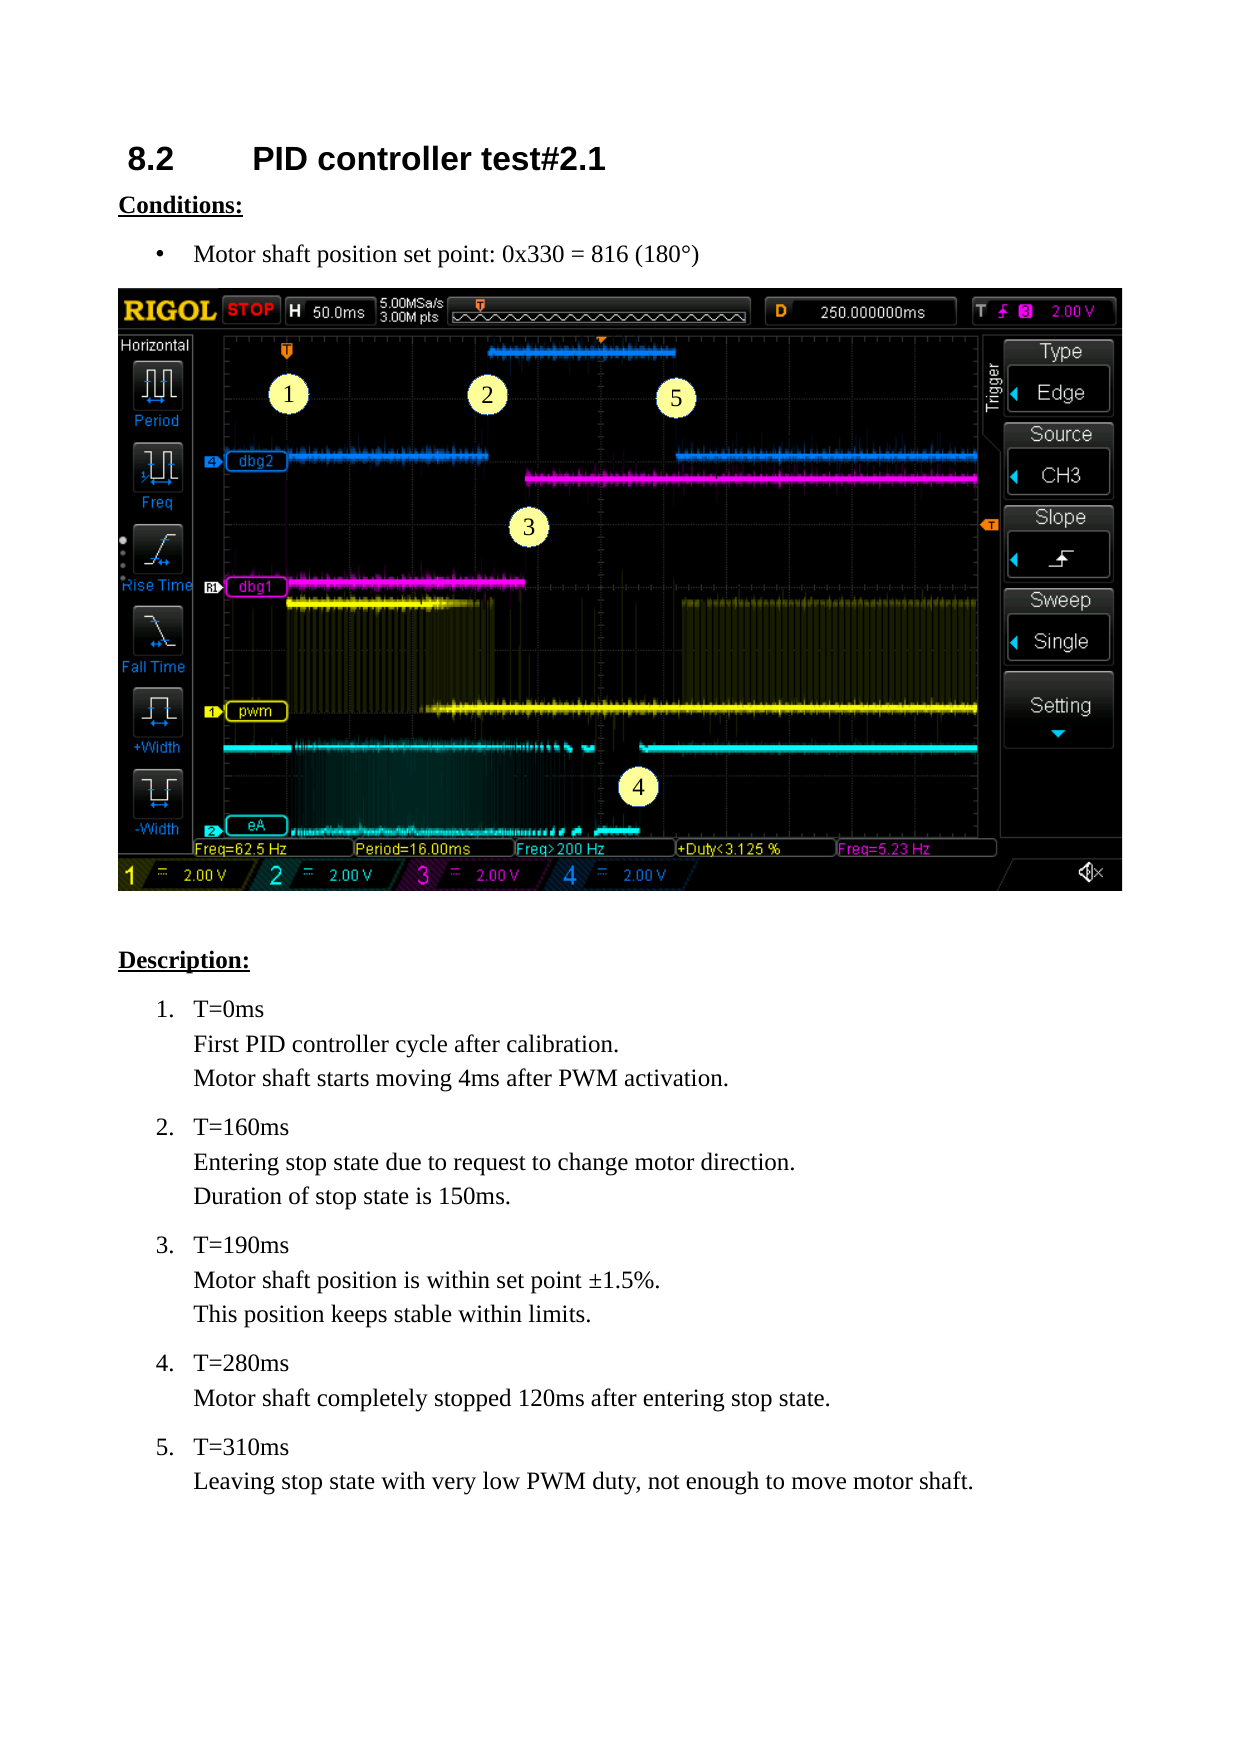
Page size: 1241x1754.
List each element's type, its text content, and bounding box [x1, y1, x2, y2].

list T=190ms Motor shaft position is within set point ±1.5%. This position keeps stable within limits. [156, 1230, 1122, 1328]
text Description: [118, 945, 1122, 974]
text Conditions: [118, 190, 1122, 219]
list T=0ms First PID controller cycle after calibration. Motor shaft starts moving 4ms after PWM activation. [156, 994, 1122, 1092]
picture [118, 288, 1123, 891]
subtitle PID controller test#2.1 [118, 139, 1122, 178]
list T=160ms Entering stop state due to request to change motor direction. Duration of stop state is 150ms. [156, 1112, 1122, 1210]
list Motor shaft position set point: 0x330 = 816 (180°) [156, 239, 1122, 268]
list T=280ms Motor shaft completely stopped 120ms after entering stop state. [156, 1348, 1122, 1412]
list T=310ms Leaving stop state with very low PWM duty, not enough to move motor shaft. [156, 1432, 1122, 1495]
